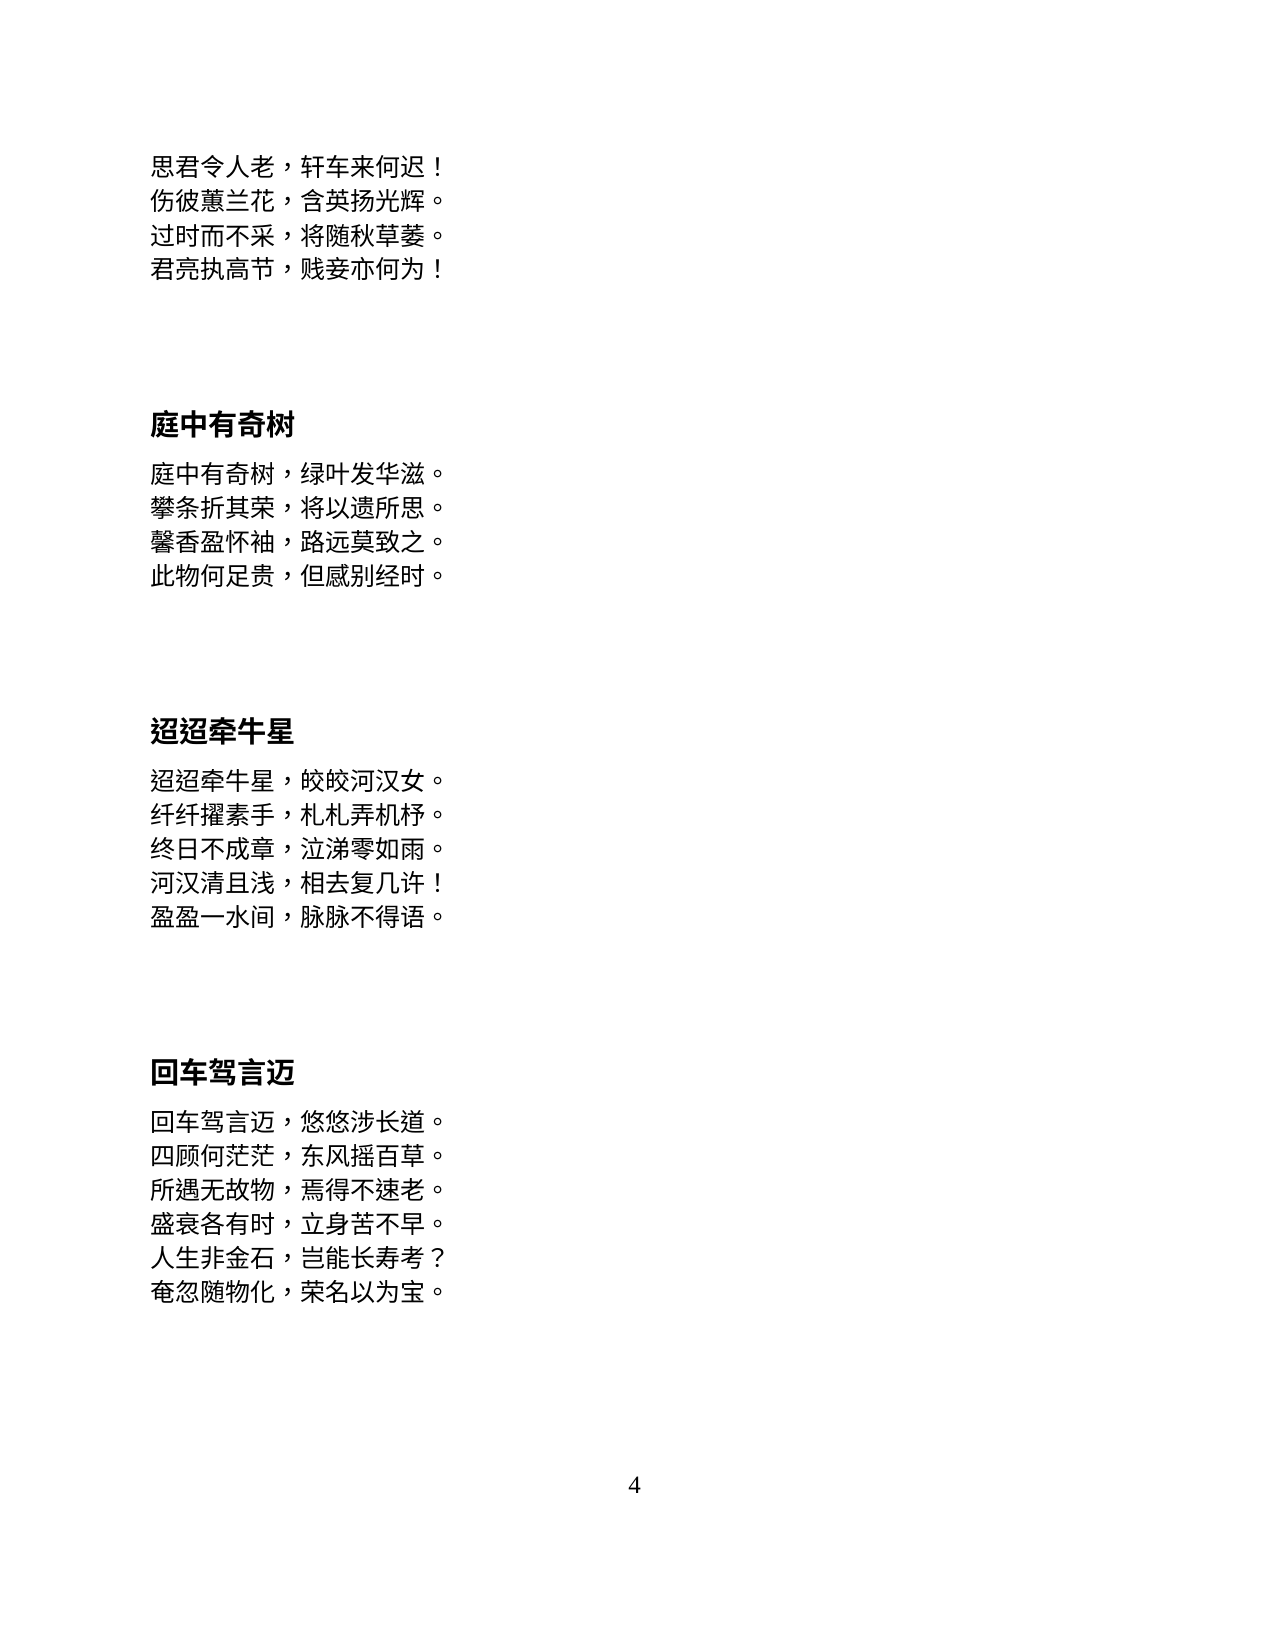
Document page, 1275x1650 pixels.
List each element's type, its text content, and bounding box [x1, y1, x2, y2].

text 思君令人老，轩车来何迟！ 伤彼蕙兰花，含英扬光辉。 过时而不采，将随秋草萎。 君亮执高节，贱妾亦何为！ [150, 150, 1125, 286]
subtitle 迢迢牵牛星 [150, 711, 1125, 751]
text 庭中有奇树，绿叶发华滋。 攀条折其荣，将以遗所思。 馨香盈怀袖，路远莫致之。 此物何足贵，但感别经时。 [150, 457, 1125, 593]
subtitle 庭中有奇树 [150, 404, 1125, 444]
subtitle 回车驾言迈 [150, 1052, 1125, 1092]
text 迢迢牵牛星，皎皎河汉女。 纤纤擢素手，札札弄机杼。 终日不成章，泣涕零如雨。 河汉清且浅，相去复几许！ 盈盈一水间，脉脉不得语。 [150, 763, 1125, 934]
text 回车驾言迈，悠悠涉长道。 四顾何茫茫，东风摇百草。 所遇无故物，焉得不速老。 盛衰各有时，立身苦不早。 人生非金石，岂能长寿考？ 奄忽随物化，荣名以为宝。 [150, 1104, 1125, 1309]
